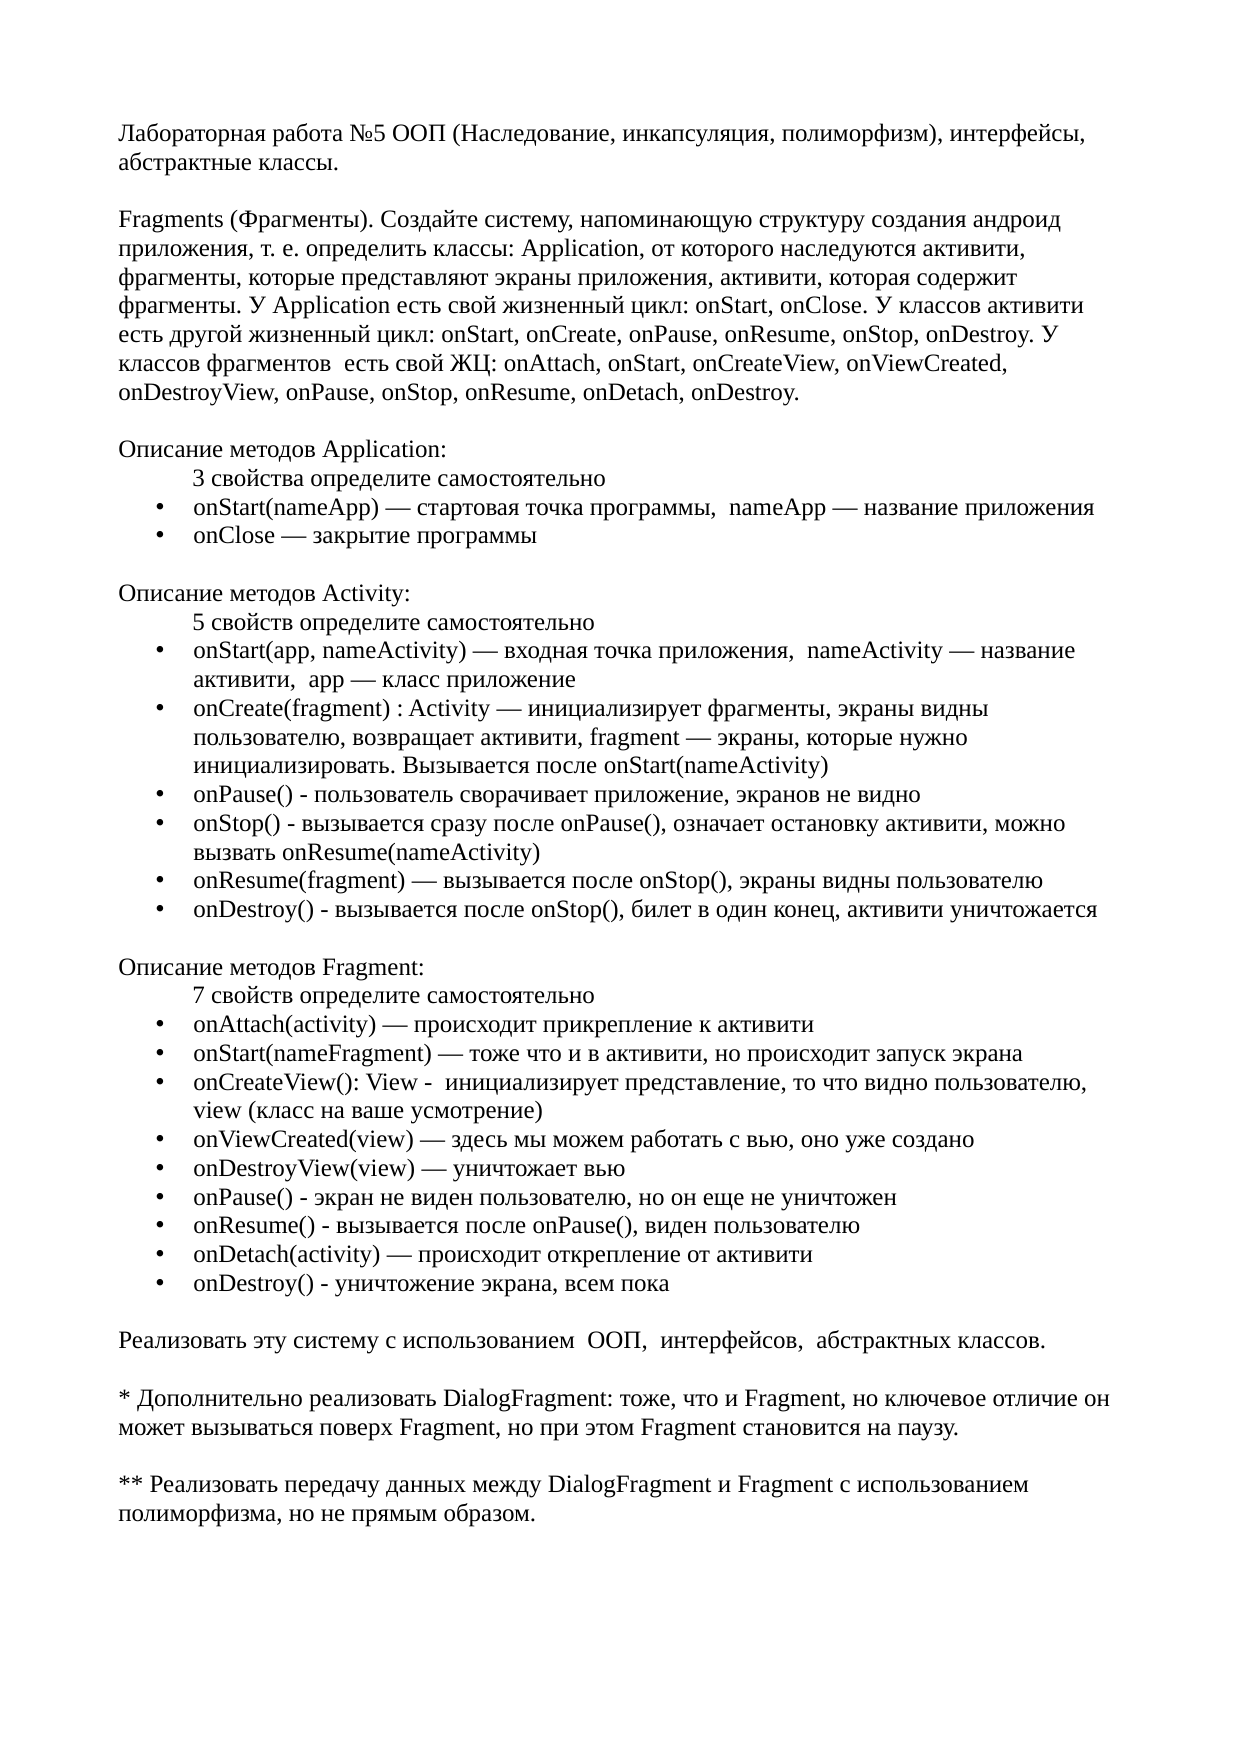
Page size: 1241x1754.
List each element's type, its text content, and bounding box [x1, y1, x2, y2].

list onStart(app, nameActivity) — входная точка приложения, nameActivity — название активити, app — класс приложение [156, 636, 1122, 693]
text Fragments (Фрагменты). Создайте систему, напоминающую структуру создания андроид приложения, т. е. определить классы: Application, от которого наследуются активити, фрагменты, которые представляют экраны приложения, активити, которая содержит фрагменты. У Application есть свой жизненный цикл: onStart, onClose. У классов активити есть другой жизненный цикл: onStart, onCreate, onPause, onResume, onStop, onDestroy. У классов фрагментов есть свой ЖЦ: onAttach, onStart, onCreateView, onViewCreated, onDestroyView, onPause, onStop, onResume, onDetach, onDestroy. [118, 204, 1122, 406]
list onStart(nameApp) — стартовая точка программы, nameApp — название приложения [156, 492, 1122, 521]
list onResume(fragment) — вызывается после onStop(), экраны видны пользователю [156, 866, 1122, 894]
list onPause() - экран не виден пользователю, но он еще не уничтожен [156, 1182, 1122, 1211]
text * Дополнительно реализовать DialogFragment: тоже, что и Fragment, но ключевое отличие он может вызываться поверх Fragment, но при этом Fragment становится на паузу. [118, 1383, 1122, 1441]
list onStop() - вызывается сразу после onPause(), означает остановку активити, можно вызвать onResume(nameActivity) [156, 808, 1122, 866]
text 7 свойств определите самостоятельно [118, 981, 1122, 1009]
text Описание методов Application: [118, 434, 1122, 463]
text Описание методов Fragment: [118, 952, 1122, 981]
text 3 свойства определите самостоятельно [118, 463, 1122, 492]
list onAttach(activity) — происходит прикрепление к активити [156, 1009, 1122, 1038]
list onResume() - вызывается после onPause(), виден пользователю [156, 1211, 1122, 1239]
text Лабораторная работа №5 ООП (Наследование, инкапсуляция, полиморфизм), интерфейсы, абстрактные классы. [118, 118, 1122, 176]
list onViewCreated(view) — здесь мы можем работать с вью, оно уже создано [156, 1124, 1122, 1153]
list onDestroy() - уничтожение экрана, всем пока [156, 1268, 1122, 1297]
list onClose — закрытие программы [156, 521, 1122, 549]
list onStart(nameFragment) — тоже что и в активити, но происходит запуск экрана [156, 1038, 1122, 1067]
list onPause() - пользователь сворачивает приложение, экранов не видно [156, 779, 1122, 808]
list onDestroy() - вызывается после onStop(), билет в один конец, активити уничтожается [156, 894, 1122, 923]
list onDestroyView(view) — уничтожает вью [156, 1153, 1122, 1182]
text ** Реализовать передачу данных между DialogFragment и Fragment с использованием полиморфизма, но не прямым образом. [118, 1469, 1122, 1527]
list onCreateView(): View - инициализирует представление, то что видно пользователю, view (класс на ваше усмотрение) [156, 1067, 1122, 1124]
list onCreate(fragment) : Activity — инициализирует фрагменты, экраны видны пользователю, возвращает активити, fragment — экраны, которые нужно инициализировать. Вызывается после onStart(nameActivity) [156, 693, 1122, 779]
text Описание методов Activity: [118, 578, 1122, 607]
text 5 свойств определите самостоятельно [118, 607, 1122, 636]
text Реализовать эту систему с использованием ООП, интерфейсов, абстрактных классов. [118, 1326, 1122, 1354]
list onDetach(activity) — происходит открепление от активити [156, 1239, 1122, 1268]
